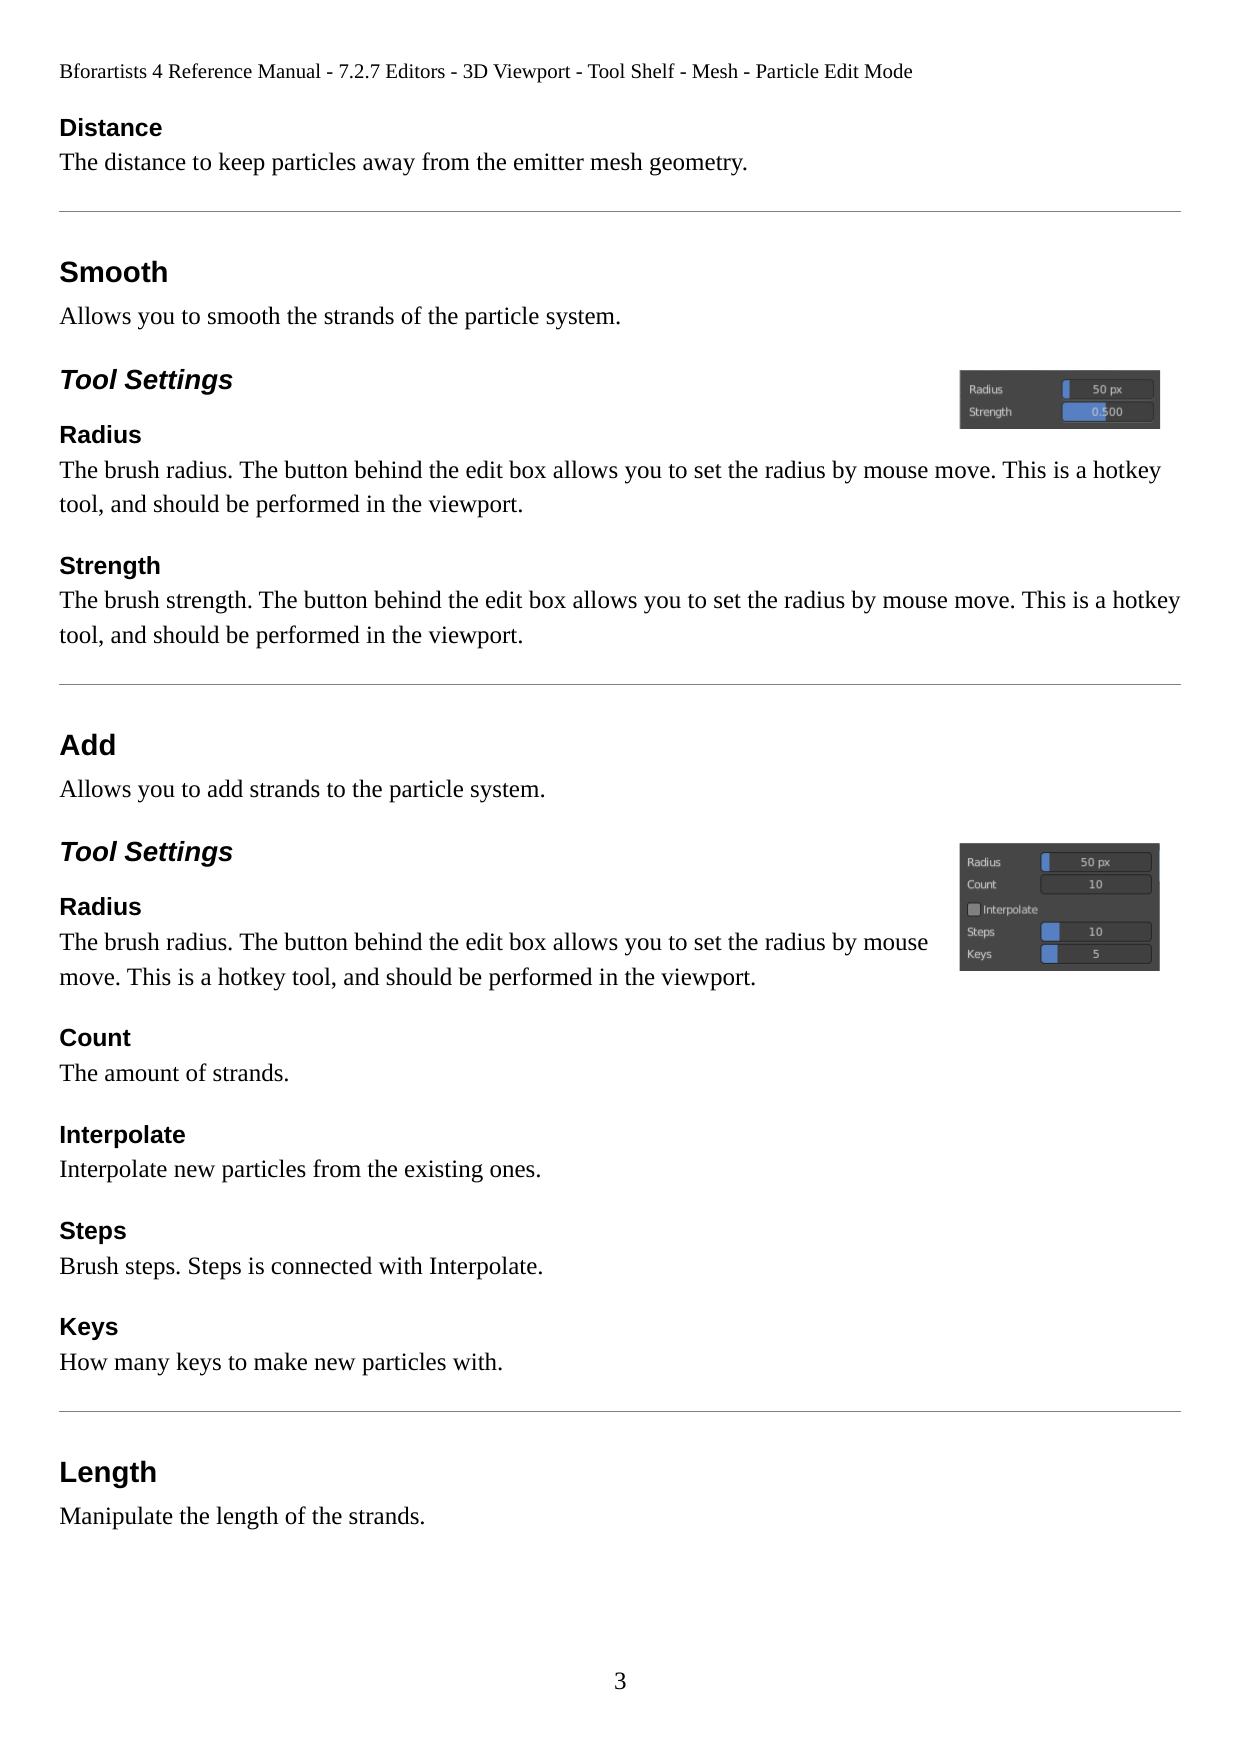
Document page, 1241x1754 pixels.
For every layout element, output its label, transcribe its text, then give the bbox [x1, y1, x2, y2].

text Interpolate new particles from the existing ones. [59, 1154, 1181, 1183]
text The brush radius. The button behind the edit box allows you to set the radius by mouse move. This is a hotkey tool, and should be performed in the viewport. [59, 927, 1181, 991]
subtitle Radius [59, 892, 959, 921]
text The amount of strands. [59, 1058, 1181, 1087]
text How many keys to make new particles with. [59, 1347, 1181, 1376]
picture [959, 843, 1160, 971]
text The brush radius. The button behind the edit box allows you to set the radius by mouse move. This is a hotkey tool, and should be performed in the viewport. [59, 455, 1181, 518]
subtitle Strength [59, 551, 1181, 579]
subtitle Count [59, 1023, 1181, 1052]
text The distance to keep particles away from the emitter mesh geometry. [59, 147, 1181, 176]
subtitle Add [59, 728, 1181, 762]
text Brush steps. Steps is connected with Interpolate. [59, 1251, 1181, 1279]
subtitle Distance [59, 113, 1181, 141]
subtitle Tool Settings [59, 363, 1181, 395]
subtitle Length [59, 1455, 1181, 1489]
text Allows you to add strands to the particle system. [59, 774, 1181, 803]
text Allows you to smooth the strands of the particle system. [59, 301, 1181, 330]
subtitle Smooth [59, 255, 1181, 289]
text Manipulate the length of the strands. [59, 1501, 1181, 1530]
subtitle Radius [59, 420, 1181, 448]
subtitle Keys [59, 1312, 1181, 1341]
text The brush strength. The button behind the edit box allows you to set the radius by mouse move. This is a hotkey tool, and should be performed in the viewport. [59, 586, 1181, 649]
subtitle Tool Settings [59, 836, 1181, 867]
subtitle Interpolate [59, 1120, 1181, 1148]
subtitle Steps [59, 1216, 1181, 1244]
subtitle [1160, 892, 1181, 921]
picture [959, 370, 1161, 429]
